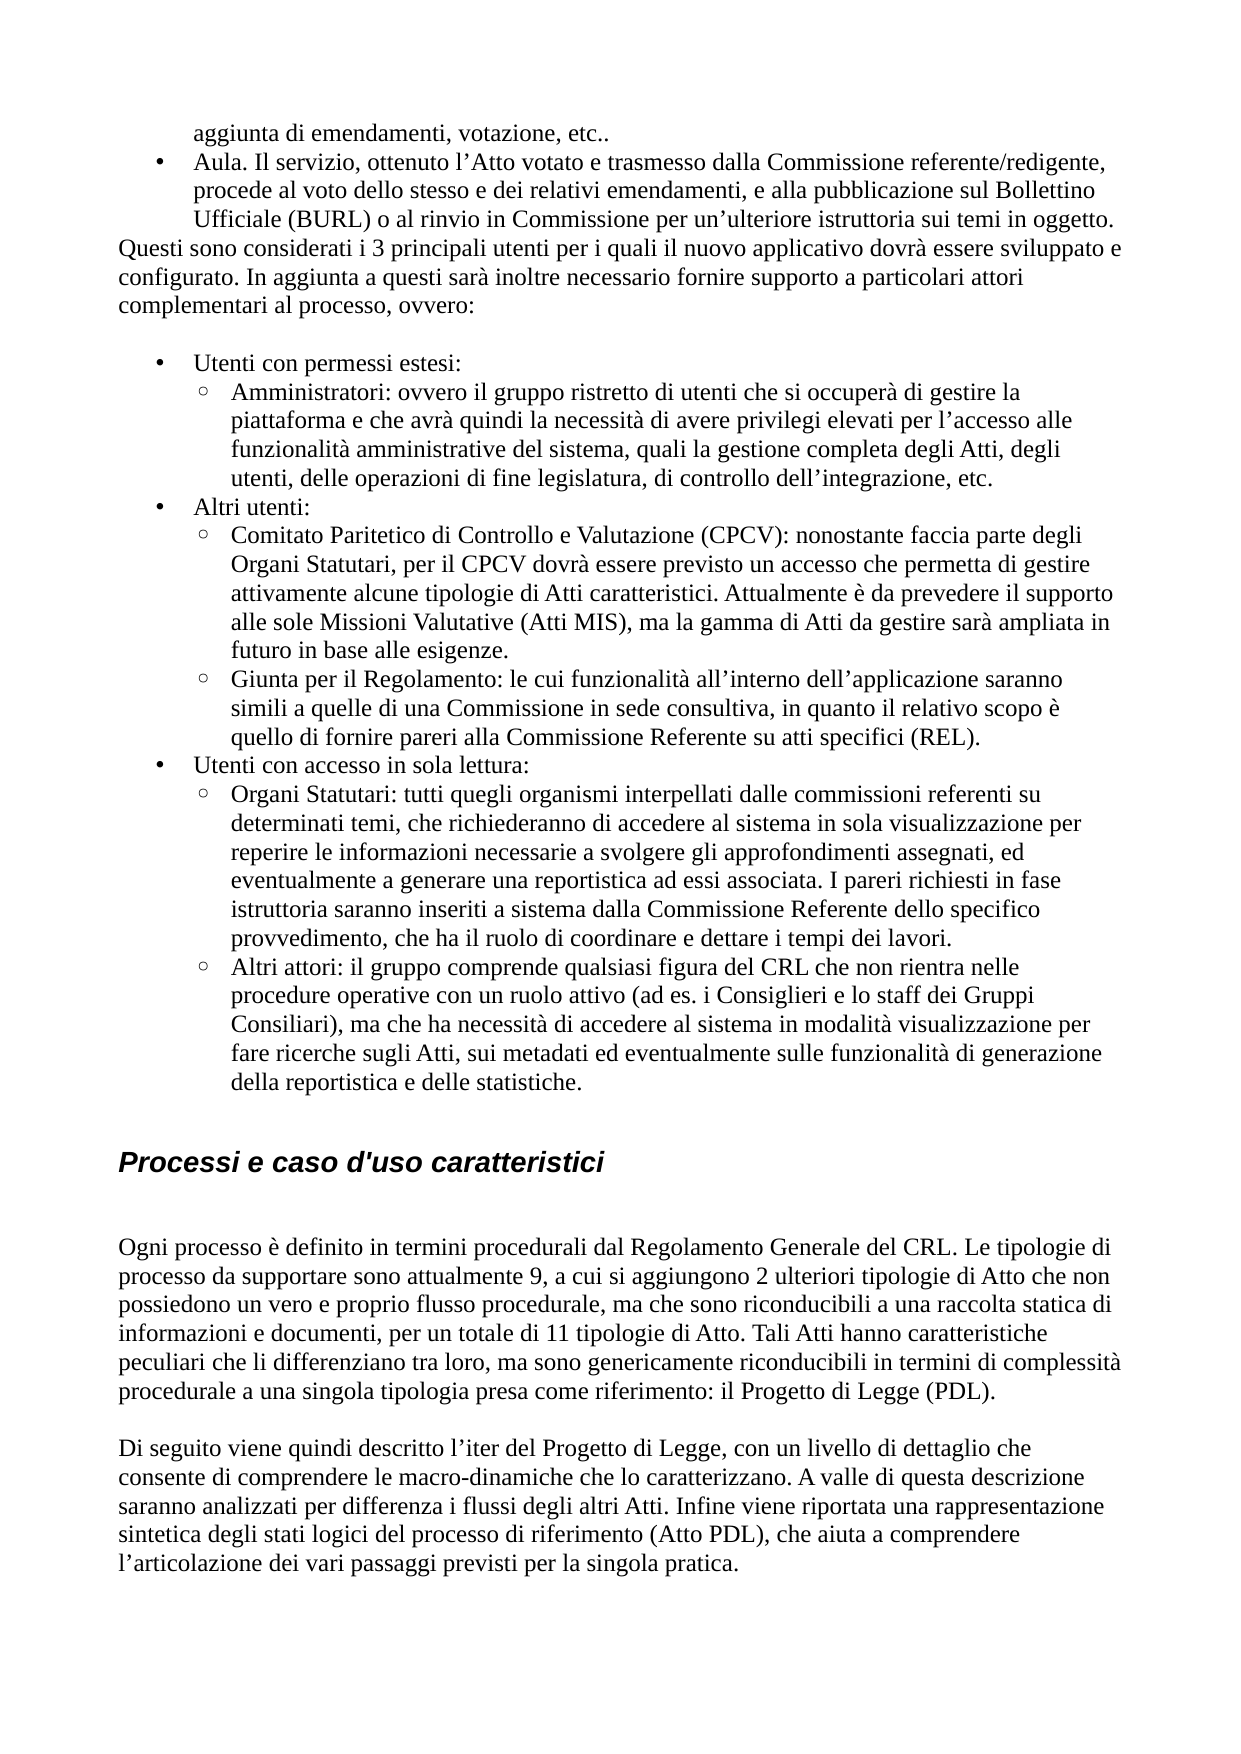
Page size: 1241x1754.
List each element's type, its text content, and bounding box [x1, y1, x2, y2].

list aggiunta di emendamenti, votazione, etc.. [156, 118, 1122, 147]
list Organi Statutari: tutti quegli organismi interpellati dalle commissioni referenti su determinati temi, che richiederanno di accedere al sistema in sola visualizzazione per reperire le informazioni necessarie a svolgere gli approfondimenti assegnati, ed eventualmente a generare una reportistica ad essi associata. I pareri richiesti in fase istruttoria saranno inseriti a sistema dalla Commissione Referente dello specifico provvedimento, che ha il ruolo di coordinare e dettare i tempi dei lavori. [193, 779, 1122, 952]
list Comitato Paritetico di Controllo e Valutazione (CPCV): nonostante faccia parte degli Organi Statutari, per il CPCV dovrà essere previsto un accesso che permetta di gestire attivamente alcune tipologie di Atti caratteristici. Attualmente è da prevedere il supporto alle sole Missioni Valutative (Atti MIS), ma la gamma di Atti da gestire sarà ampliata in futuro in base alle esigenze. [193, 521, 1122, 664]
list Altri attori: il gruppo comprende qualsiasi figura del CRL che non rientra nelle procedure operative con un ruolo attivo (ad es. i Consiglieri e lo staff dei Gruppi Consiliari), ma che ha necessità di accedere al sistema in modalità visualizzazione per fare ricerche sugli Atti, sui metadati ed eventualmente sulle funzionalità di generazione della reportistica e delle statistiche. [193, 952, 1122, 1096]
list Amministratori: ovvero il gruppo ristretto di utenti che si occuperà di gestire la piattaforma e che avrà quindi la necessità di avere privilegi elevati per l’accesso alle funzionalità amministrative del sistema, quali la gestione completa degli Atti, degli utenti, delle operazioni di fine legislatura, di controllo dell’integrazione, etc. [193, 377, 1122, 492]
list Giunta per il Regolamento: le cui funzionalità all’interno dell’applicazione saranno simili a quelle di una Commissione in sede consultiva, in quanto il relativo scopo è quello di fornire pareri alla Commissione Referente su atti specifici (REL). [193, 664, 1122, 751]
subtitle Processi e caso d'uso caratteristici [118, 1145, 1122, 1178]
text Questi sono considerati i 3 principali utenti per i quali il nuovo applicativo dovrà essere sviluppato e configurato. In aggiunta a questi sarà inoltre necessario fornire supporto a particolari attori complementari al processo, ovvero: [118, 233, 1122, 319]
text Di seguito viene quindi descritto l’iter del Progetto di Legge, con un livello di dettaglio che consente di comprendere le macro-dinamiche che lo caratterizzano. A valle di questa descrizione saranno analizzati per differenza i flussi degli altri Atti. Infine viene riportata una rappresentazione sintetica degli stati logici del processo di riferimento (Atto PDL), che aiuta a comprendere l’articolazione dei vari passaggi previsti per la singola pratica. [118, 1433, 1122, 1577]
list Utenti con permessi estesi: [156, 348, 1122, 377]
list Utenti con accesso in sola lettura: [156, 751, 1122, 779]
list Altri utenti: [156, 492, 1122, 521]
text Ogni processo è definito in termini procedurali dal Regolamento Generale del CRL. Le tipologie di processo da supportare sono attualmente 9, a cui si aggiungono 2 ulteriori tipologie di Atto che non possiedono un vero e proprio flusso procedurale, ma che sono riconducibili a una raccolta statica di informazioni e documenti, per un totale di 11 tipologie di Atto. Tali Atti hanno caratteristiche peculiari che li differenziano tra loro, ma sono genericamente riconducibili in termini di complessità procedurale a una singola tipologia presa come riferimento: il Progetto di Legge (PDL). [118, 1232, 1122, 1404]
list Aula. Il servizio, ottenuto l’Atto votato e trasmesso dalla Commissione referente/redigente, procede al voto dello stesso e dei relativi emendamenti, e alla pubblicazione sul Bollettino Ufficiale (BURL) o al rinvio in Commissione per un’ulteriore istruttoria sui temi in oggetto. [156, 147, 1122, 233]
